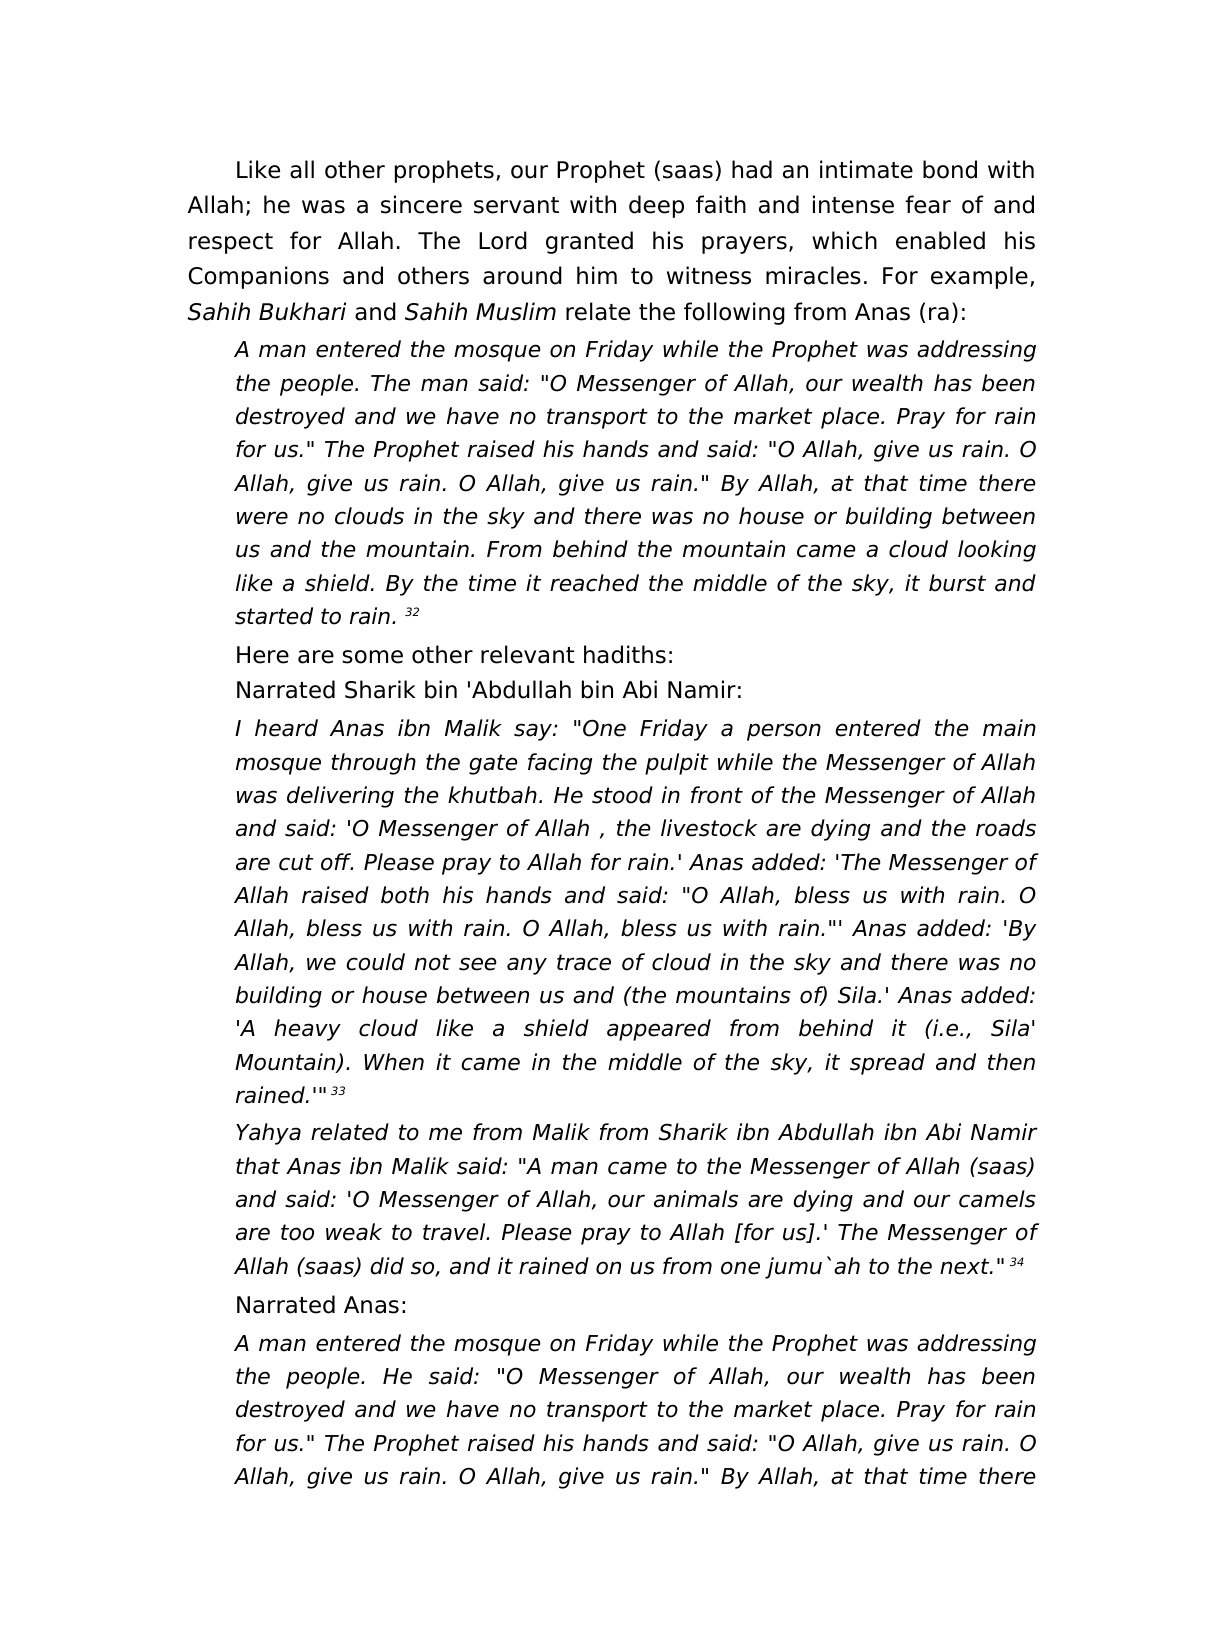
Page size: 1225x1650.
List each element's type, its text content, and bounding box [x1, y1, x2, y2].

text A man entered the mosque on Friday while the Prophet was addressing the people. He said: "O Messenger of Allah, our wealth has been destroyed and we have no transport to the market place. Pray for rain for us." The Prophet raised his hands and said: "O Allah, give us rain. O Allah, give us rain. O Allah, give us rain." By Allah, at that time there [235, 1324, 1037, 1491]
text Here are some other relevant hadiths: [187, 635, 1037, 671]
text I heard Anas ibn Malik say: "One Friday a person entered the main mosque through the gate facing the pulpit while the Messenger of Allah was delivering the khutbah. He stood in front of the Messenger of Allah and said: 'O Messenger of Allah , the livestock are dying and the roads are cut off. Please pray to Allah for rain.' Anas added: 'The Messenger of Allah raised both his hands and said: "O Allah, bless us with rain. O Allah, bless us with rain. O Allah, bless us with rain."' Anas added: 'By Allah, we could not see any trace of cloud in the sky and there was no building or house between us and (the mountains of) Sila.' Anas added: 'A heavy cloud like a shield appeared from behind it (i.e., Sila' Mountain). When it came in the middle of the sky, it spread and then rained.'" 33 [235, 710, 1037, 1110]
text Yahya related to me from Malik from Sharik ibn Abdullah ibn Abi Namir that Anas ibn Malik said: "A man came to the Messenger of Allah (saas) and said: 'O Messenger of Allah, our animals are dying and our camels are too weak to travel. Please pray to Allah [for us].' The Messenger of Allah (saas) did so, and it rained on us from one jumu`ah to the next." 34 [235, 1114, 1037, 1281]
text A man entered the mosque on Friday while the Prophet was addressing the people. The man said: "O Messenger of Allah, our wealth has been destroyed and we have no transport to the market place. Pray for rain for us." The Prophet raised his hands and said: "O Allah, give us rain. O Allah, give us rain. O Allah, give us rain." By Allah, at that time there were no clouds in the sky and there was no house or building between us and the mountain. From behind the mountain came a cloud looking like a shield. By the time it reached the middle of the sky, it burst and started to rain. 32 [235, 331, 1037, 631]
text Like all other prophets, our Prophet (saas) had an intimate bond with Allah; he was a sincere servant with deep faith and intense fear of and respect for Allah. The Lord granted his prayers, which enabled his Companions and others around him to witness miracles. For example, Sahih Bukhari and Sahih Muslim relate the following from Anas (ra): [187, 150, 1037, 327]
text Narrated Sharik bin 'Abdullah bin Abi Namir: [187, 671, 1037, 706]
text Narrated Anas: [187, 1285, 1037, 1320]
